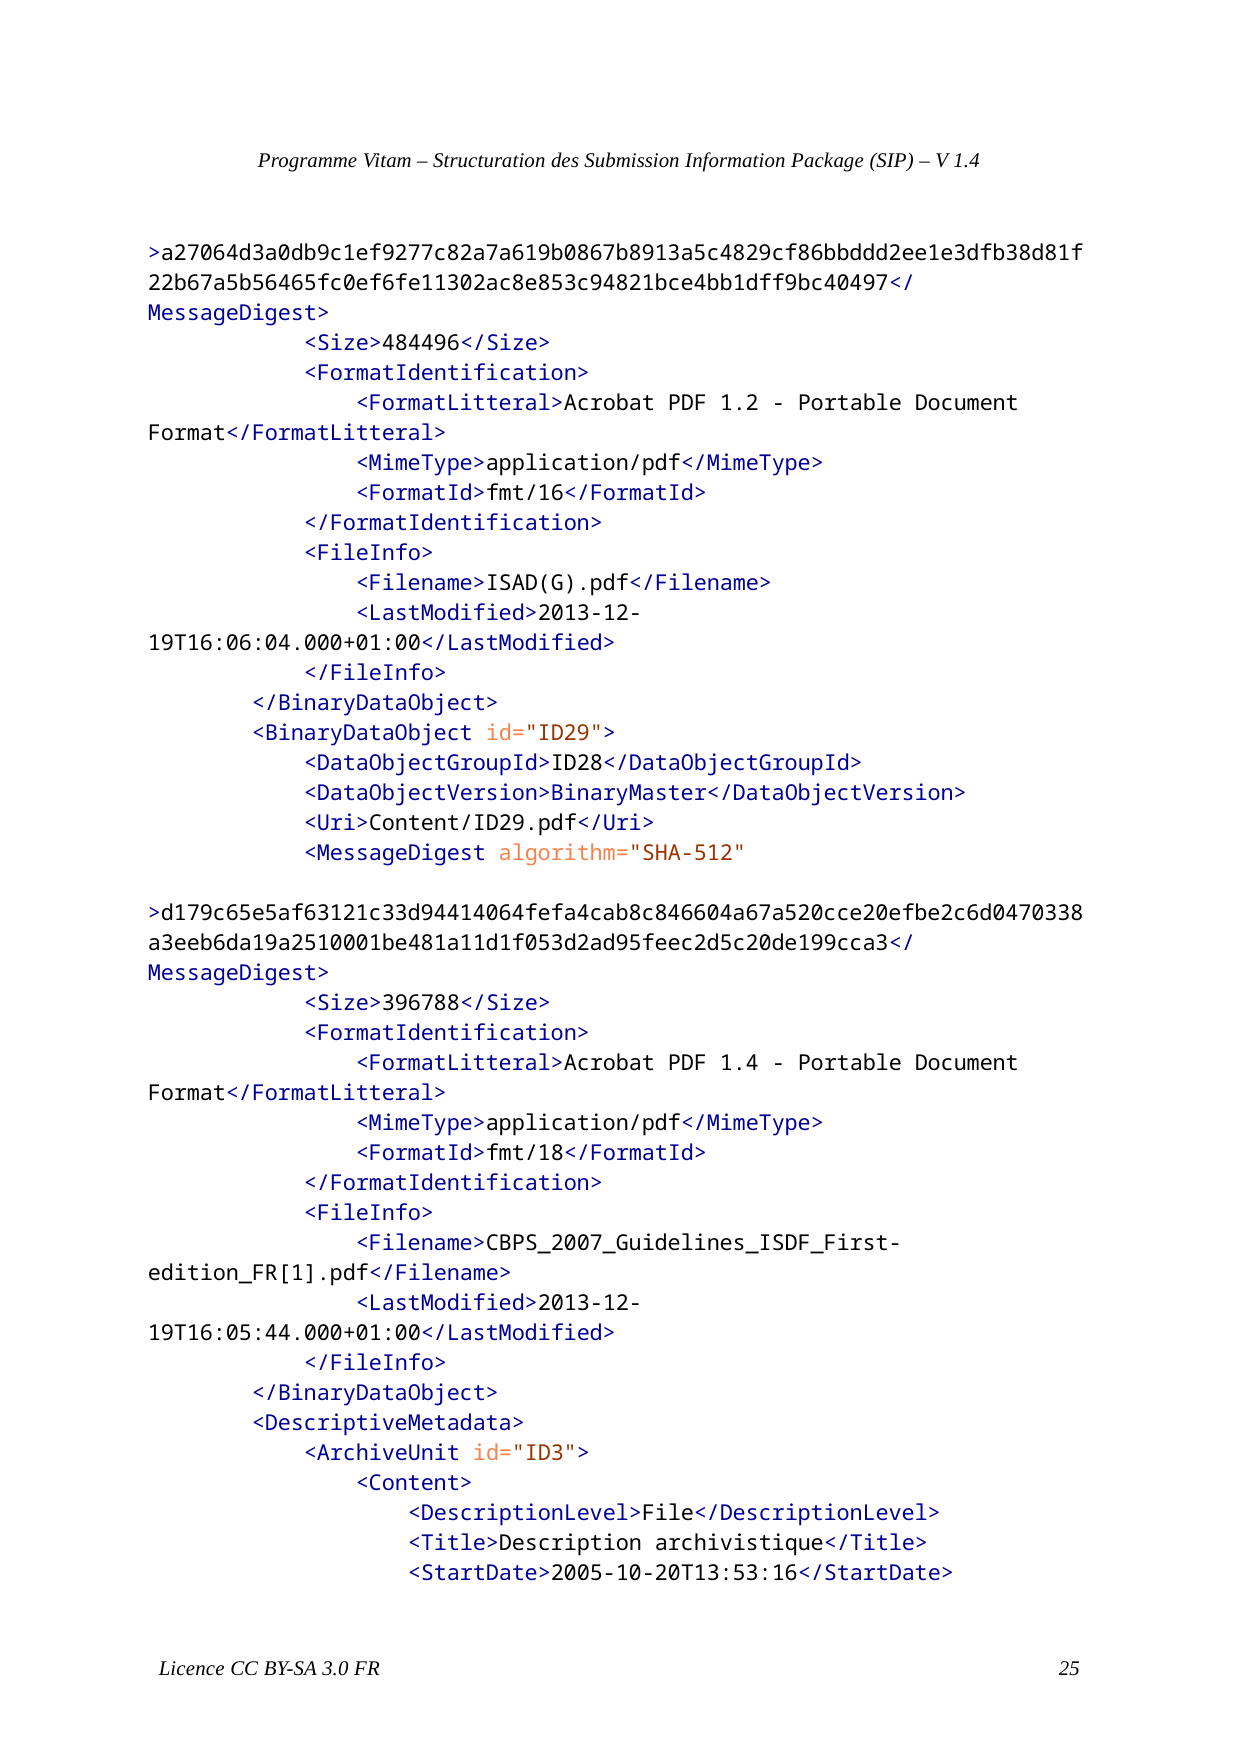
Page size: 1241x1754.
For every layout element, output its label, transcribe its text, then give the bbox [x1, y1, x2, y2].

text >a27064d3a0db9c1ef9277c82a7a619b0867b8913a5c4829cf86bbddd2ee1e3dfb38d81f22b67a5b56465fc0ef6fe11302ac8e853c94821bce4bb1dff9bc40497</MessageDigest> <Size>484496</Size> <FormatIdentification> <FormatLitteral>Acrobat PDF 1.2 - Portable Document Format</FormatLitteral> <MimeType>application/pdf</MimeType> <FormatId>fmt/16</FormatId> </FormatIdentification> <FileInfo> <Filename>ISAD(G).pdf</Filename> <LastModified>2013-12-19T16:06:04.000+01:00</LastModified> </FileInfo> </BinaryDataObject> <BinaryDataObject id="ID29"> <DataObjectGroupId>ID28</DataObjectGroupId> <DataObjectVersion>BinaryMaster</DataObjectVersion> <Uri>Content/ID29.pdf</Uri> <MessageDigest algorithm="SHA-512" >d179c65e5af63121c33d94414064fefa4cab8c846604a67a520cce20efbe2c6d0470338a3eeb6da19a2510001be481a11d1f053d2ad95feec2d5c20de199cca3</MessageDigest> <Size>396788</Size> <FormatIdentification> <FormatLitteral>Acrobat PDF 1.4 - Portable Document Format</FormatLitteral> <MimeType>application/pdf</MimeType> <FormatId>fmt/18</FormatId> </FormatIdentification> <FileInfo> <Filename>CBPS_2007_Guidelines_ISDF_First-edition_FR[1].pdf</Filename> <LastModified>2013-12-19T16:05:44.000+01:00</LastModified> </FileInfo> </BinaryDataObject> <DescriptiveMetadata> <ArchiveUnit id="ID3"> <Content> <DescriptionLevel>File</DescriptionLevel> <Title>Description archivistique</Title> <StartDate>2005-10-20T13:53:16</StartDate> [148, 207, 1093, 1587]
